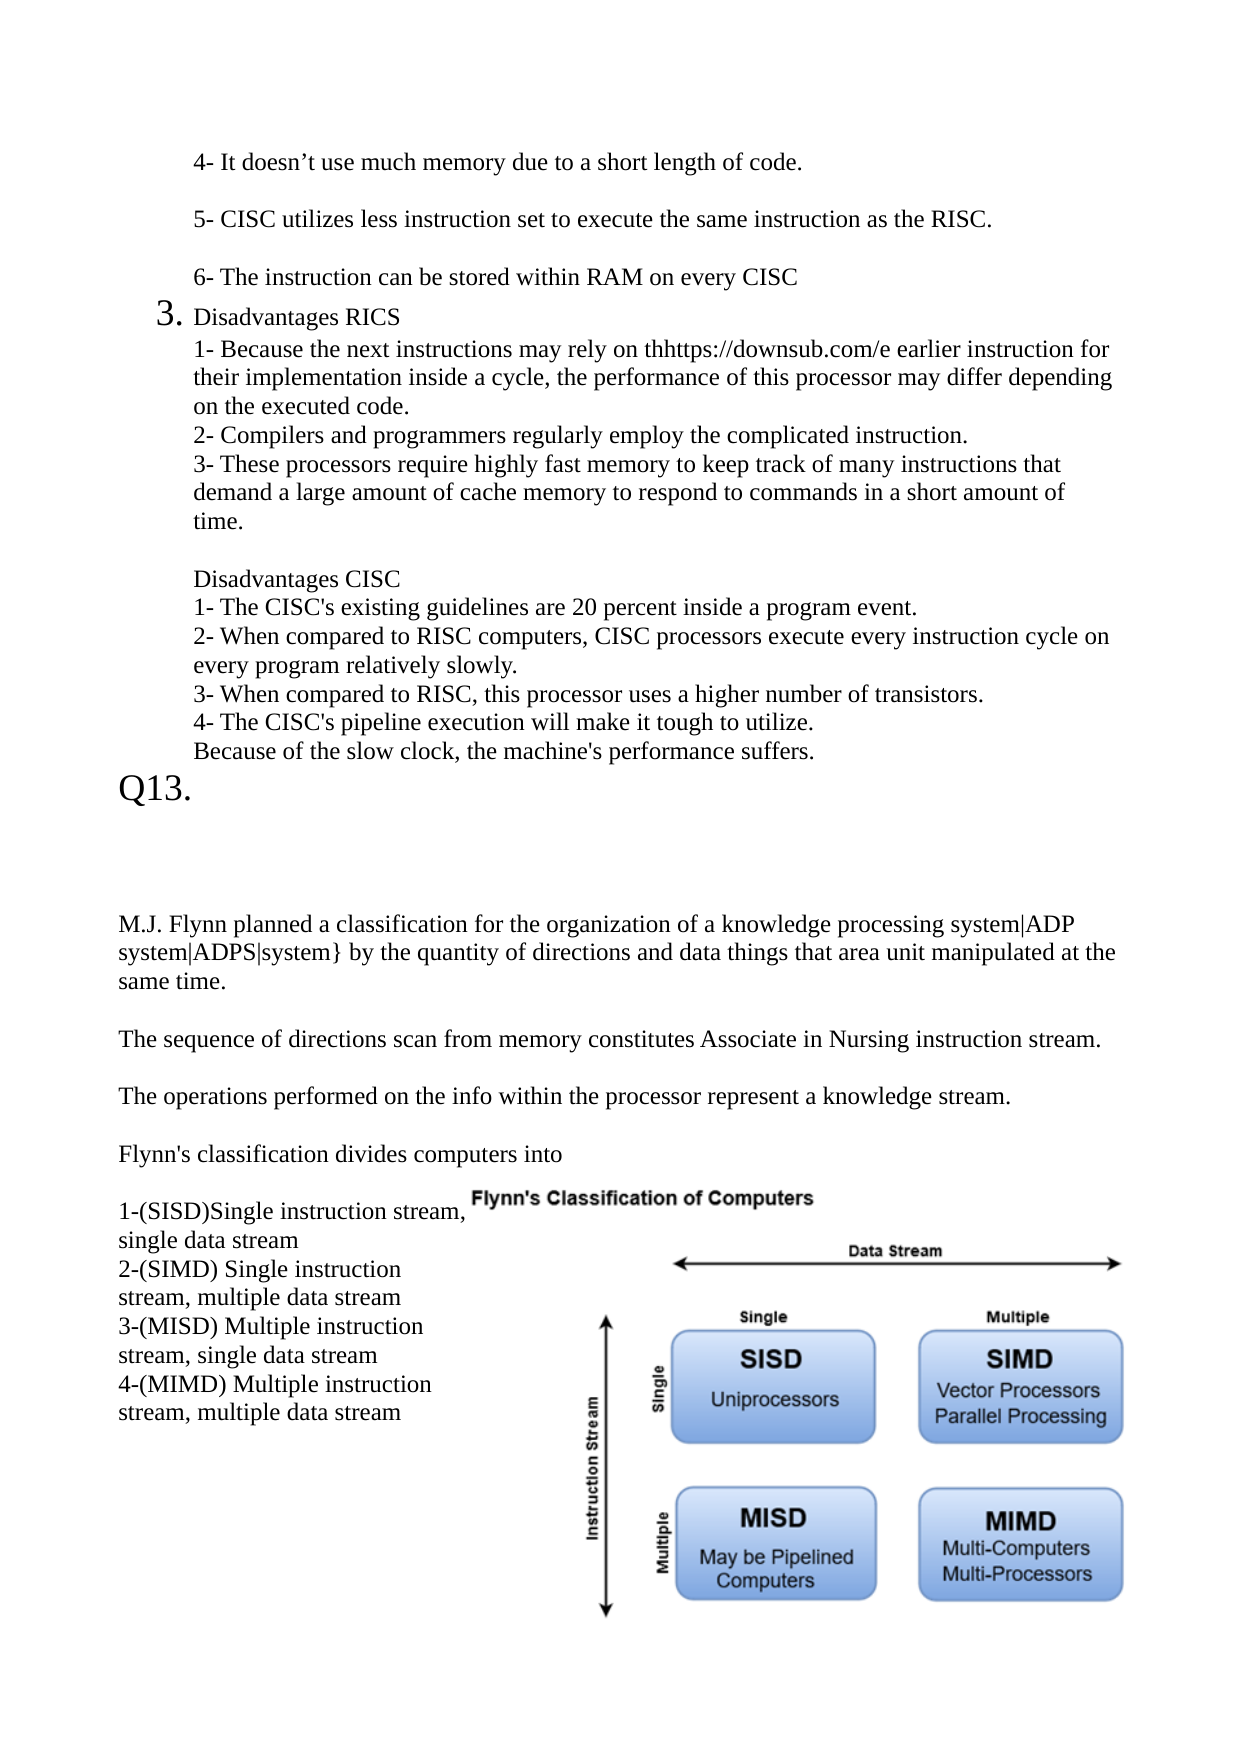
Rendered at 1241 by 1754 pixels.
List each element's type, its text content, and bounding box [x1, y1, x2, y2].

text 1-(SISD)Single instruction stream, single data stream [118, 1196, 469, 1254]
text 4-(MIMD) Multiple instruction stream, multiple data stream [118, 1369, 469, 1426]
list 6- The instruction can be stored within RAM on every CISC [156, 233, 1122, 291]
list 4- The CISC's pipeline execution will make it tough to utilize. [156, 707, 1122, 736]
text Flynn's classification divides computers into [118, 1139, 1122, 1167]
list 5- CISC utilizes less instruction set to execute the same instruction as the RISC. [156, 176, 1122, 233]
text M.J. Flynn planned a classification for the organization of a knowledge processing system|ADP system|ADPS|system} by the quantity of directions and data things that area unit manipulated at the same time. [118, 909, 1122, 995]
text Q13. [118, 765, 1122, 808]
picture [469, 1185, 1133, 1629]
list 2- When compared to RISC computers, CISC processors execute every instruction cycle on every program relatively slowly. [156, 621, 1122, 679]
list 4- It doesn’t use much memory due to a short length of code. [156, 118, 1122, 176]
text The sequence of directions scan from memory constitutes Associate in Nursing instruction stream. [118, 1024, 1122, 1052]
list Because of the slow clock, the machine's performance suffers. [156, 736, 1122, 765]
list 3- When compared to RISC, this processor uses a higher number of transistors. [156, 679, 1122, 707]
text 3-(MISD) Multiple instruction stream, single data stream [118, 1311, 469, 1369]
list Disadvantages RICS 1- Because the next instructions may rely on thhttps://downsub.com/e earlier instruction for their implementation inside a cycle, the performance of this processor may differ depending on the executed code. [156, 291, 1122, 420]
text 2-(SIMD) Single instruction stream, multiple data stream [118, 1254, 469, 1311]
list 2- Compilers and programmers regularly employ the complicated instruction. [156, 420, 1122, 449]
list 3- These processors require highly fast memory to keep track of many instructions that demand a large amount of cache memory to respond to commands in a short amount of time. Disadvantages CISC 1- The CISC's existing guidelines are 20 percent inside a program event. [156, 449, 1122, 621]
text The operations performed on the info within the processor represent a knowledge stream. [118, 1081, 1122, 1110]
